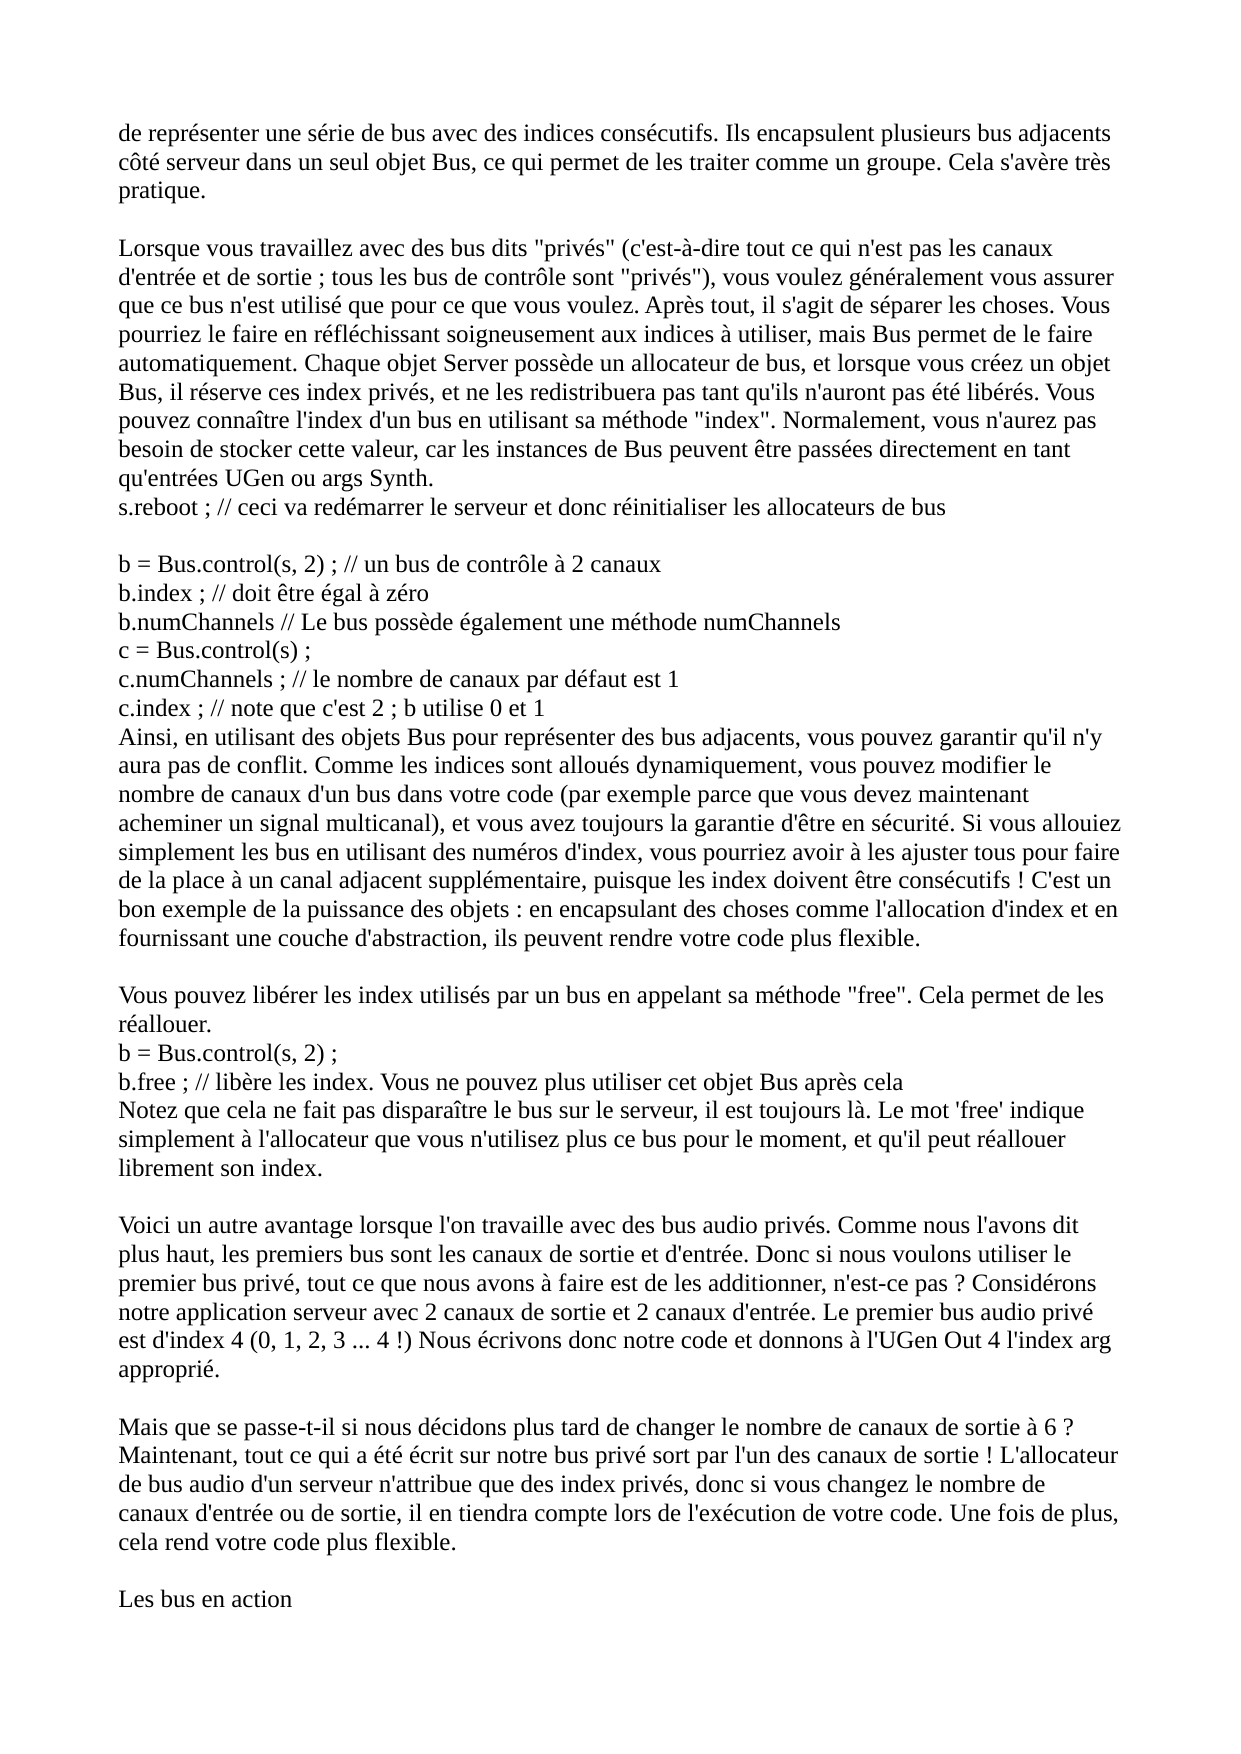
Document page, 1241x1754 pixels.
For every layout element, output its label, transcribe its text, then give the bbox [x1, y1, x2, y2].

text de représenter une série de bus avec des indices consécutifs. Ils encapsulent plusieurs bus adjacents côté serveur dans un seul objet Bus, ce qui permet de les traiter comme un groupe. Cela s'avère très pratique. Lorsque vous travaillez avec des bus dits "privés" (c'est-à-dire tout ce qui n'est pas les canaux d'entrée et de sortie ; tous les bus de contrôle sont "privés"), vous voulez généralement vous assurer que ce bus n'est utilisé que pour ce que vous voulez. Après tout, il s'agit de séparer les choses. Vous pourriez le faire en réfléchissant soigneusement aux indices à utiliser, mais Bus permet de le faire automatiquement. Chaque objet Server possède un allocateur de bus, et lorsque vous créez un objet Bus, il réserve ces index privés, et ne les redistribuera pas tant qu'ils n'auront pas été libérés. Vous pouvez connaître l'index d'un bus en utilisant sa méthode "index". Normalement, vous n'aurez pas besoin de stocker cette valeur, car les instances de Bus peuvent être passées directement en tant qu'entrées UGen ou args Synth. s.reboot ; // ceci va redémarrer le serveur et donc réinitialiser les allocateurs de bus b = Bus.control(s, 2) ; // un bus de contrôle à 2 canaux b.index ; // doit être égal à zéro b.numChannels // Le bus possède également une méthode numChannels c = Bus.control(s) ; c.numChannels ; // le nombre de canaux par défaut est 1 c.index ; // note que c'est 2 ; b utilise 0 et 1 Ainsi, en utilisant des objets Bus pour représenter des bus adjacents, vous pouvez garantir qu'il n'y aura pas de conflit. Comme les indices sont alloués dynamiquement, vous pouvez modifier le nombre de canaux d'un bus dans votre code (par exemple parce que vous devez maintenant acheminer un signal multicanal), et vous avez toujours la garantie d'être en sécurité. Si vous allouiez simplement les bus en utilisant des numéros d'index, vous pourriez avoir à les ajuster tous pour faire de la place à un canal adjacent supplémentaire, puisque les index doivent être consécutifs ! C'est un bon exemple de la puissance des objets : en encapsulant des choses comme l'allocation d'index et en fournissant une couche d'abstraction, ils peuvent rendre votre code plus flexible. Vous pouvez libérer les index utilisés par un bus en appelant sa méthode "free". Cela permet de les réallouer. b = Bus.control(s, 2) ; b.free ; // libère les index. Vous ne pouvez plus utiliser cet objet Bus après cela Notez que cela ne fait pas disparaître le bus sur le serveur, il est toujours là. Le mot 'free' indique simplement à l'allocateur que vous n'utilisez plus ce bus pour le moment, et qu'il peut réallouer librement son index. Voici un autre avantage lorsque l'on travaille avec des bus audio privés. Comme nous l'avons dit plus haut, les premiers bus sont les canaux de sortie et d'entrée. Donc si nous voulons utiliser le premier bus privé, tout ce que nous avons à faire est de les additionner, n'est-ce pas ? Considérons notre application serveur avec 2 canaux de sortie et 2 canaux d'entrée. Le premier bus audio privé est d'index 4 (0, 1, 2, 3 ... 4 !) Nous écrivons donc notre code et donnons à l'UGen Out 4 l'index arg approprié. Mais que se passe-t-il si nous décidons plus tard de changer le nombre de canaux de sortie à 6 ? Maintenant, tout ce qui a été écrit sur notre bus privé sort par l'un des canaux de sortie ! L'allocateur de bus audio d'un serveur n'attribue que des index privés, donc si vous changez le nombre de canaux d'entrée ou de sortie, il en tiendra compte lors de l'exécution de votre code. Une fois de plus, cela rend votre code plus flexible. Les bus en action [118, 118, 1122, 1613]
